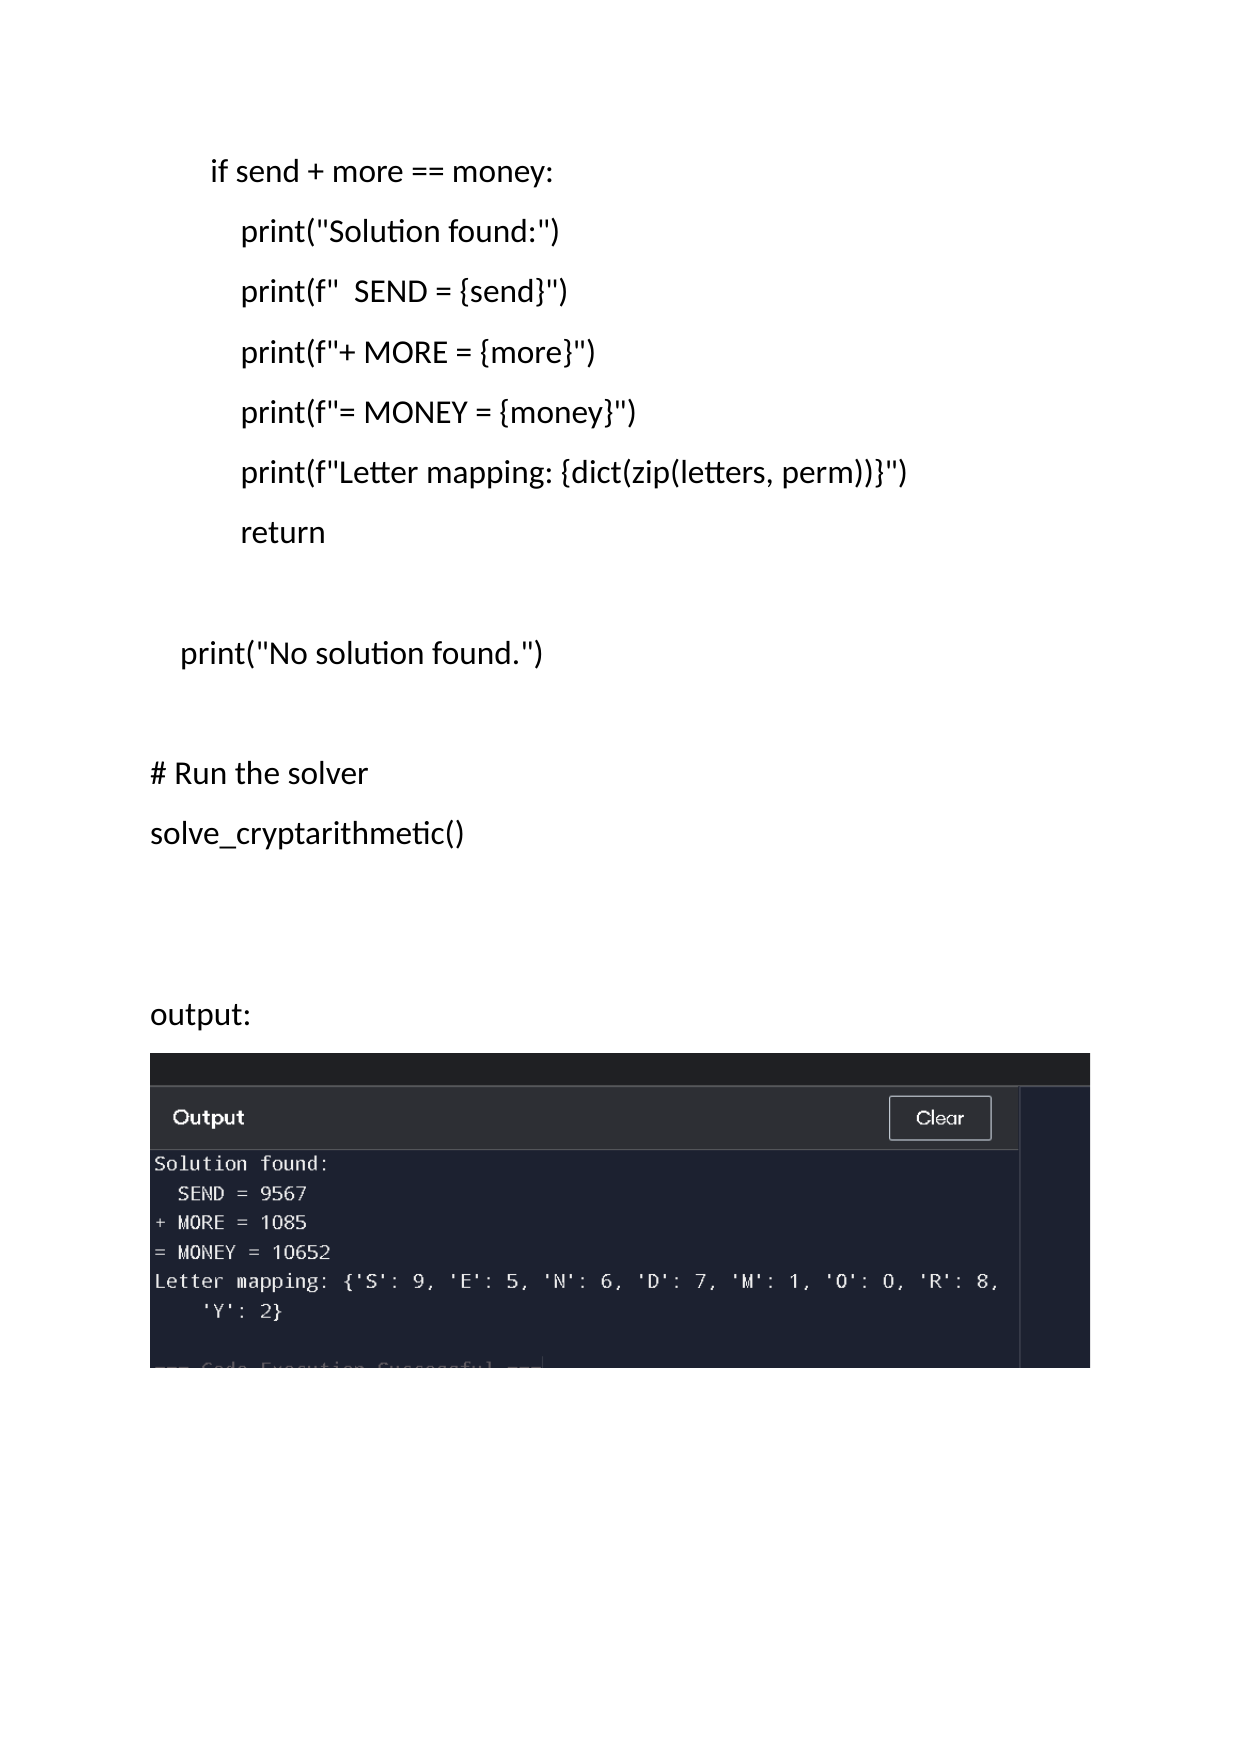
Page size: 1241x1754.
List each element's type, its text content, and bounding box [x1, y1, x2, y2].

text output: [150, 993, 1090, 1034]
text print("No solution found.") [150, 632, 1090, 672]
text return [150, 511, 1090, 552]
text if send + more == money: [150, 150, 1090, 191]
text # Run the solver [150, 752, 1090, 793]
text print(f" SEND = {send}") [150, 270, 1090, 311]
text print(f"+ MORE = {more}") [150, 331, 1090, 371]
text solve_cryptarithmetic() [150, 812, 1090, 853]
text print(f"Letter mapping: {dict(zip(letters, perm))}") [150, 451, 1090, 492]
text print(f"= MONEY = {money}") [150, 391, 1090, 432]
text print("Solution found:") [150, 210, 1090, 251]
